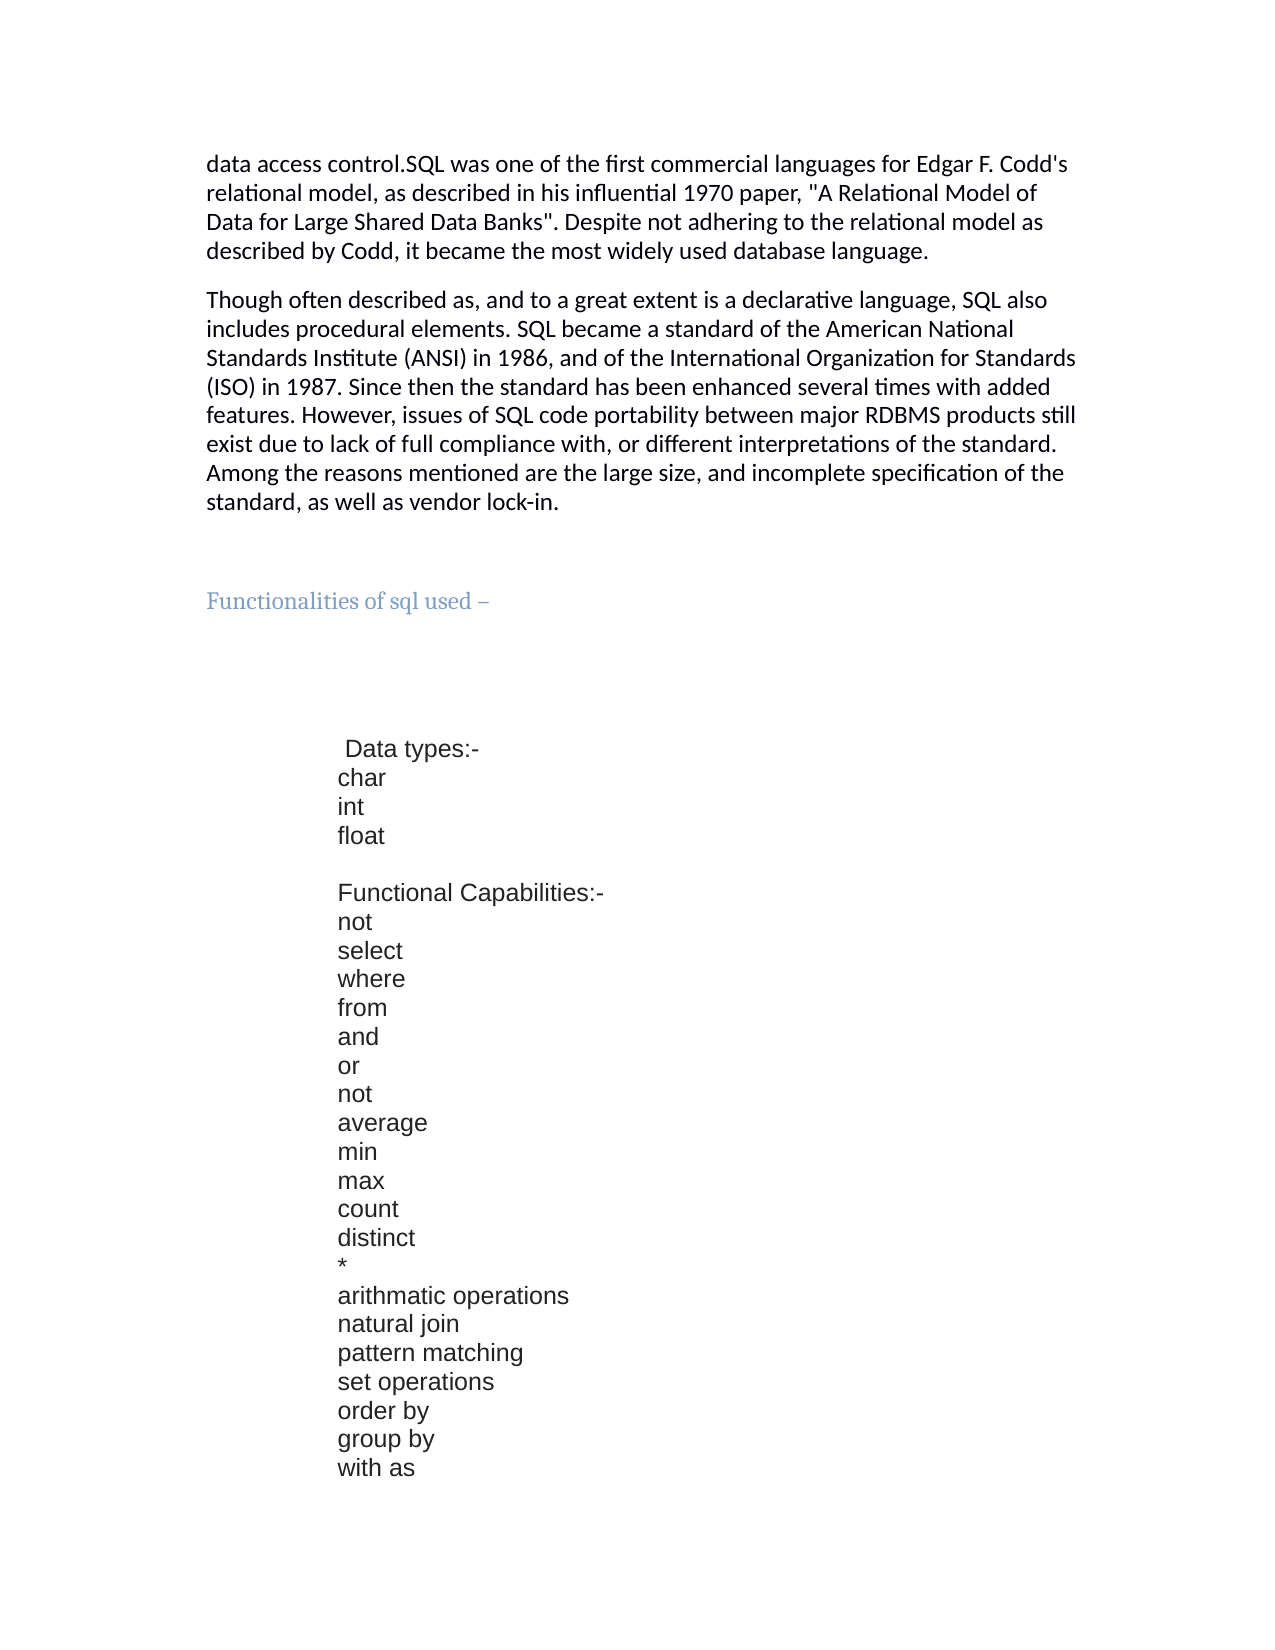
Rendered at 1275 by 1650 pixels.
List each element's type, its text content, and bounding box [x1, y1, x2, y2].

text Data types:- char int float Functional Capabilities:- not select where from and or not average min max count distinct * arithmatic operations natural join pattern matching set operations order by group by with as [337, 735, 1087, 1482]
text Though often described as, and to a great extent is a declarative language, SQL also includes procedural elements. SQL became a standard of the American National Standards Institute (ANSI) in 1986, and of the International Organization for Standards (ISO) in 1987. Since then the standard has been enhanced several times with added features. However, issues of SQL code portability between major RDBMS products still exist due to lack of full compliance with, or different interpretations of the standard. Among the reasons mentioned are the large size, and incomplete specification of the standard, as well as vendor lock-in. [206, 286, 1087, 516]
text data access control.SQL was one of the first commercial languages for Edgar F. Codd's relational model, as described in his influential 1970 paper, "A Relational Model of Data for Large Shared Data Banks". Despite not adhering to the relational model as described by Codd, it became the most widely used database language. [206, 150, 1087, 265]
text Functionalities of sql used – [206, 586, 1087, 615]
